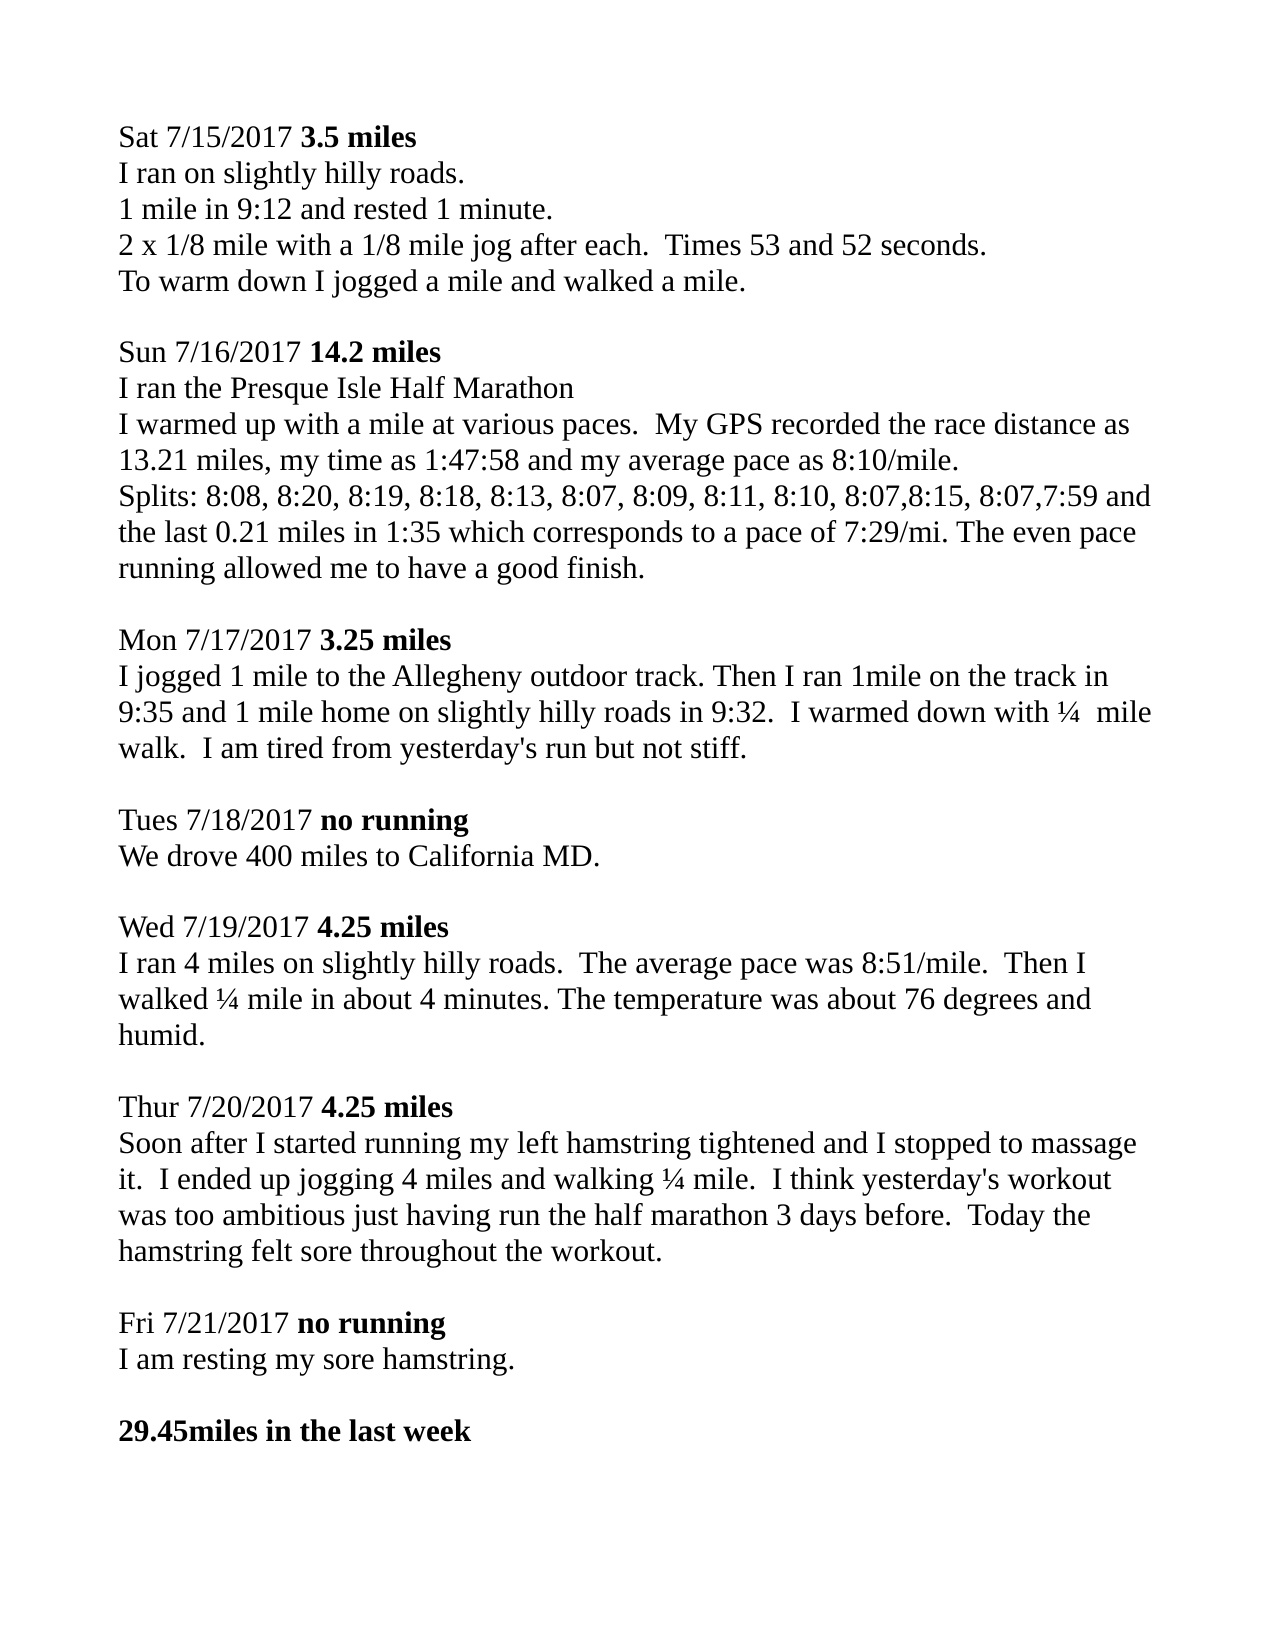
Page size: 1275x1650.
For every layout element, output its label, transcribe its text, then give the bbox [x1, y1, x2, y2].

text 1 mile in 9:12 and rested 1 minute. [118, 190, 1157, 226]
text Splits: 8:08, 8:20, 8:19, 8:18, 8:13, 8:07, 8:09, 8:11, 8:10, 8:07,8:15, 8:07,7:59 and the last 0.21 miles in 1:35 which corresponds to a pace of 7:29/mi. The even pace running allowed me to have a good finish. [118, 477, 1157, 585]
text Tues 7/18/2017 no running [118, 801, 1157, 837]
text I warmed up with a mile at various paces. My GPS recorded the race distance as 13.21 miles, my time as 1:47:58 and my average pace as 8:10/mile. [118, 406, 1157, 477]
text I jogged 1 mile to the Allegheny outdoor track. Then I ran 1mile on the track in 9:35 and 1 mile home on slightly hilly roads in 9:32. I warmed down with ¼ mile walk. I am tired from yesterday's run but not stiff. [118, 657, 1157, 765]
text I ran on slightly hilly roads. [118, 154, 1157, 190]
text I am resting my sore hamstring. [118, 1340, 1157, 1376]
text I ran the Presque Isle Half Marathon [118, 370, 1157, 406]
text Mon 7/17/2017 3.25 miles [118, 621, 1157, 657]
text Sun 7/16/2017 14.2 miles [118, 334, 1157, 370]
text Thur 7/20/2017 4.25 miles [118, 1088, 1157, 1124]
text I ran 4 miles on slightly hilly roads. The average pace was 8:51/mile. Then I walked ¼ mile in about 4 minutes. The temperature was about 76 degrees and humid. [118, 945, 1157, 1052]
text Sat 7/15/2017 3.5 miles [118, 118, 1157, 154]
text 29.45miles in the last week [118, 1412, 1157, 1448]
text Soon after I started running my left hamstring tightened and I stopped to massage it. I ended up jogging 4 miles and walking ¼ mile. I think yesterday's workout was too ambitious just having run the half marathon 3 days before. Today the hamstring felt sore throughout the workout. [118, 1124, 1157, 1268]
text Wed 7/19/2017 4.25 miles [118, 909, 1157, 945]
text Fri 7/21/2017 no running [118, 1304, 1157, 1340]
text To warm down I jogged a mile and walked a mile. [118, 262, 1157, 298]
text We drove 400 miles to California MD. [118, 837, 1157, 873]
text 2 x 1/8 mile with a 1/8 mile jog after each. Times 53 and 52 seconds. [118, 226, 1157, 262]
